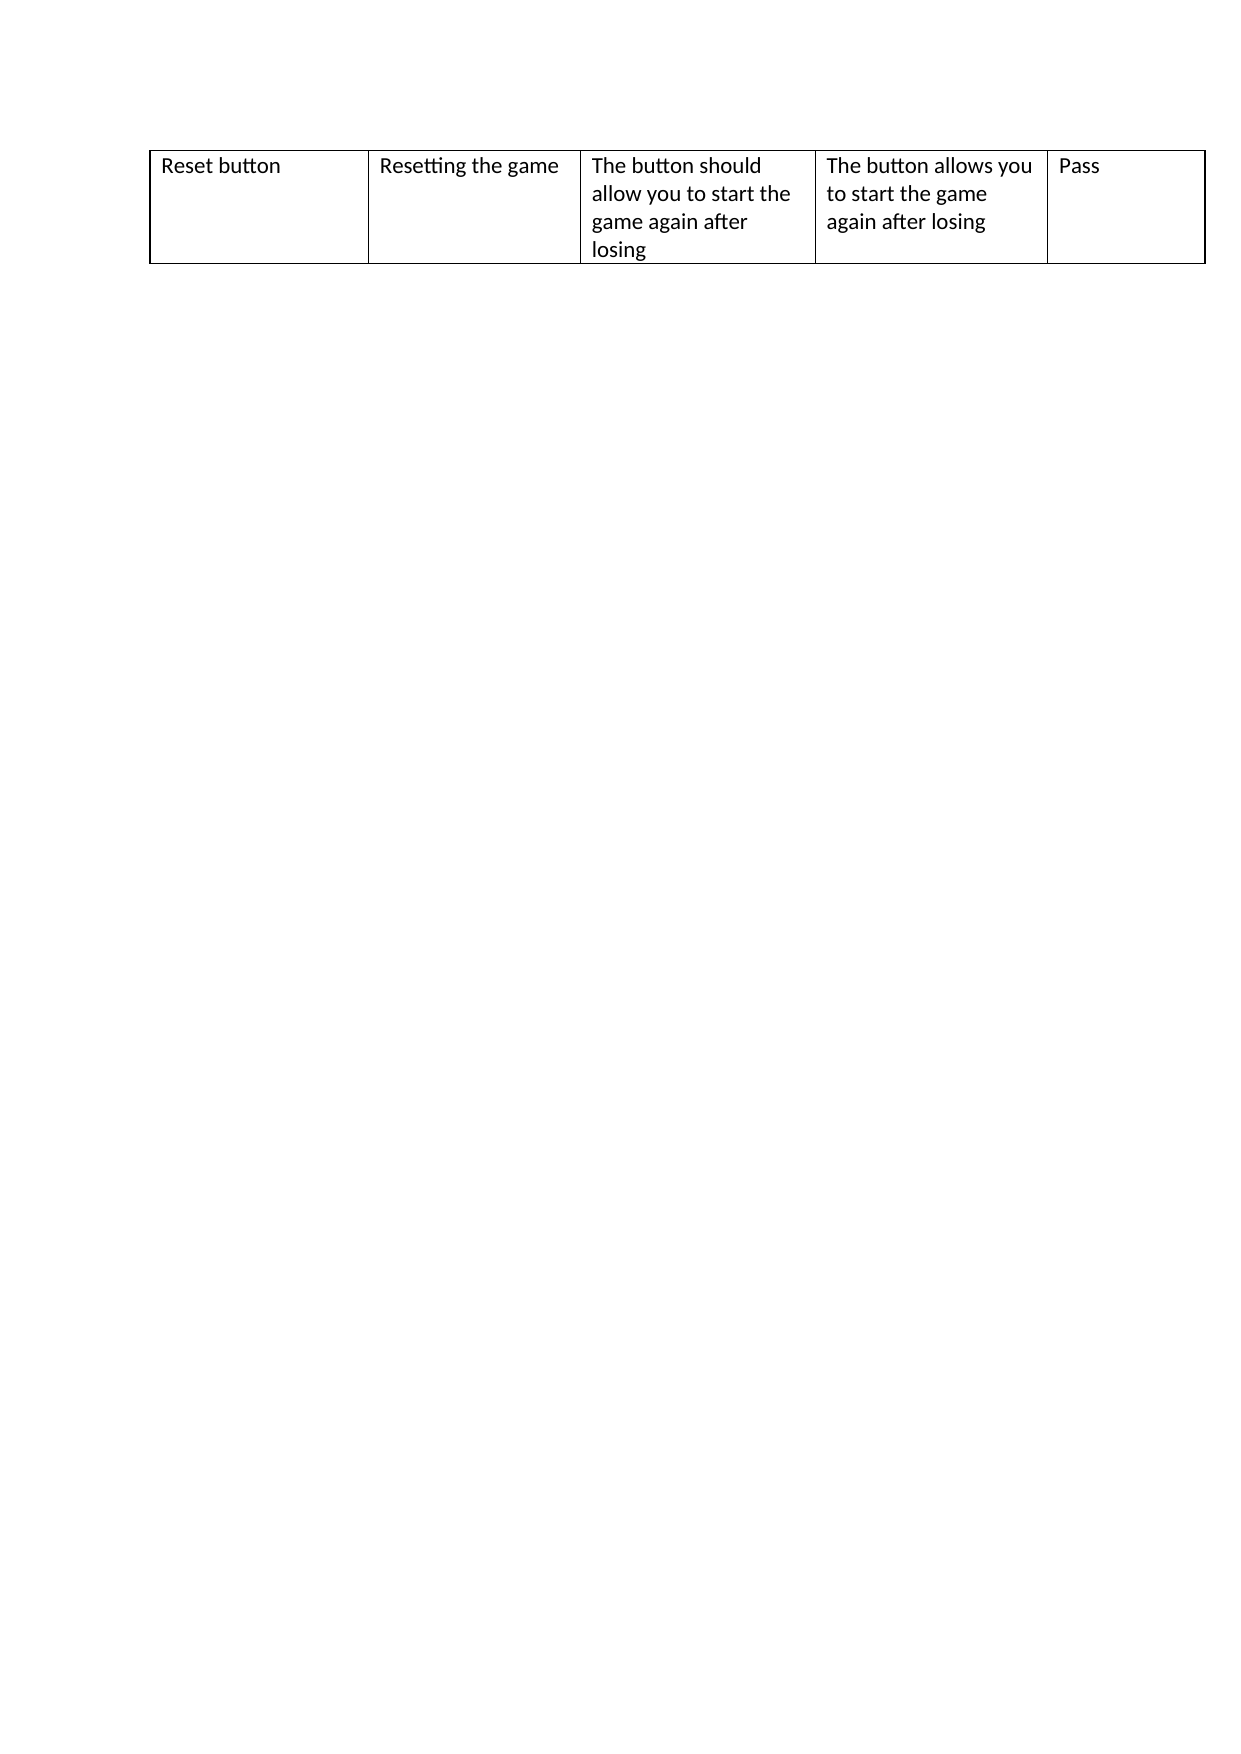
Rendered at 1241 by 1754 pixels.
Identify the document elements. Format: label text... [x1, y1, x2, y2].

table_cell Pass [1048, 151, 1204, 263]
table_cell The button allows you to start the game again after losing [816, 151, 1047, 263]
table_cell The button should allow you to start the game again after losing [581, 151, 815, 263]
table_cell Reset button [151, 151, 368, 263]
table_cell Resetting the game [369, 151, 580, 263]
